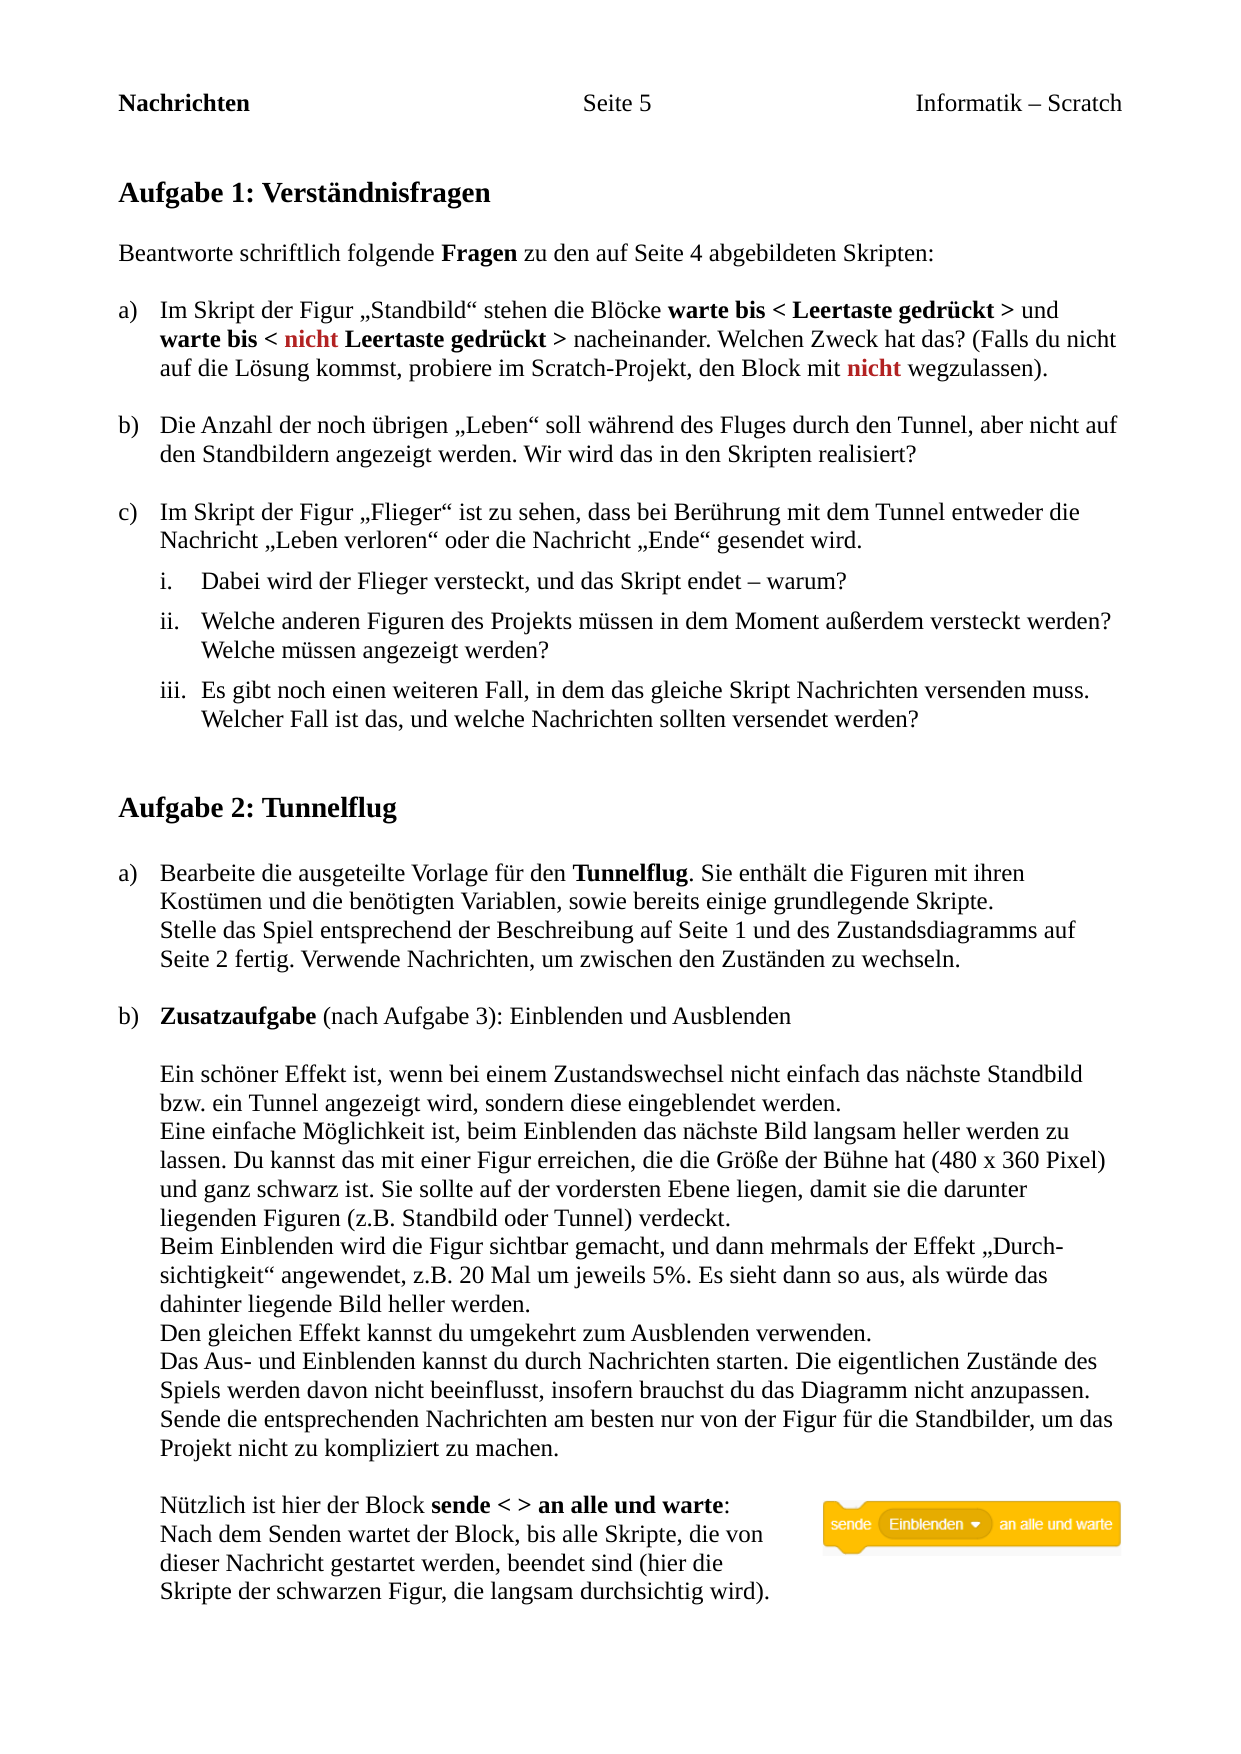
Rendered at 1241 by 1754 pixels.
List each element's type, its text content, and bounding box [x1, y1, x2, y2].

list Die Anzahl der noch übrigen „Leben“ soll während des Fluges durch den Tunnel, aber nicht auf den Standbildern angezeigt werden. Wir wird das in den Skripten realisiert? [118, 410, 1122, 468]
list Dabei wird der Flieger versteckt, und das Skript endet – warum? [159, 566, 1122, 594]
list Im Skript der Figur „Flieger“ ist zu sehen, dass bei Berührung mit dem Tunnel entweder die Nachricht „Leben verloren“ oder die Nachricht „Ende“ gesendet wird. [118, 497, 1122, 554]
text Aufgabe 2: Tunnelflug [118, 791, 1122, 824]
list Welche anderen Figuren des Projekts müssen in dem Moment außerdem versteckt werden? Welche müssen angezeigt werden? [159, 606, 1122, 664]
text Beantworte schriftlich folgende Fragen zu den auf Seite 4 abgebildeten Skripten: [118, 238, 1122, 267]
list Zusatzaufgabe (nach Aufgabe 3): Einblenden und Ausblenden Ein schöner Effekt ist, wenn bei einem Zustandswechsel nicht einfach das nächste Standbild bzw. ein Tunnel angezeigt wird, sondern diese eingeblendet werden. Eine einfache Möglichkeit ist, beim Einblenden das nächste Bild langsam heller werden zu lassen. Du kannst das mit einer Figur erreichen, die die Größe der Bühne hat (480 x 360 Pixel) und ganz schwarz ist. Sie sollte auf der vordersten Ebene liegen, damit sie die darunter liegenden Figuren (z.B. Standbild oder Tunnel) verdeckt. Beim Einblenden wird die Figur sichtbar gemacht, und dann mehrmals der Effekt „Durch-sichtigkeit“ angewendet, z.B. 20 Mal um jeweils 5%. Es sieht dann so aus, als würde das dahinter liegende Bild heller werden. Den gleichen Effekt kannst du umgekehrt zum Ausblenden verwenden. Das Aus- und Einblenden kannst du durch Nachrichten starten. Die eigentlichen Zustände des Spiels werden davon nicht beeinflusst, insofern brauchst du das Diagramm nicht anzupassen. Sende die entsprechenden Nachrichten am besten nur von der Figur für die Standbilder, um das Projekt nicht zu kompliziert zu machen. Nützlich ist hier der Block sende < > an alle und warte: Nach dem Senden wartet der Block, bis alle Skripte, die von dieser Nachricht gestartet werden, beendet sind (hier die Skripte der schwarzen Figur, die langsam durchsichtig wird). [118, 1001, 1122, 1634]
text Aufgabe 1: Verständnisfragen [118, 176, 1122, 209]
picture [822, 1500, 1122, 1556]
list Bearbeite die ausgeteilte Vorlage für den Tunnelflug. Sie enthält die Figuren mit ihren Kostümen und die benötigten Variablen, sowie bereits einige grundlegende Skripte. Stelle das Spiel entsprechend der Beschreibung auf Seite 1 und des Zustandsdiagramms auf Seite 2 fertig. Verwende Nachrichten, um zwischen den Zuständen zu wechseln. [118, 858, 1122, 973]
list Im Skript der Figur „Standbild“ stehen die Blöcke warte bis < Leertaste gedrückt > und warte bis < nicht Leertaste gedrückt > nacheinander. Welchen Zweck hat das? (Falls du nicht auf die Lösung kommst, probiere im Scratch-Projekt, den Block mit nicht wegzulassen). [118, 295, 1122, 382]
list Es gibt noch einen weiteren Fall, in dem das gleiche Skript Nachrichten versenden muss. Welcher Fall ist das, und welche Nachrichten sollten versendet werden? [159, 676, 1122, 733]
